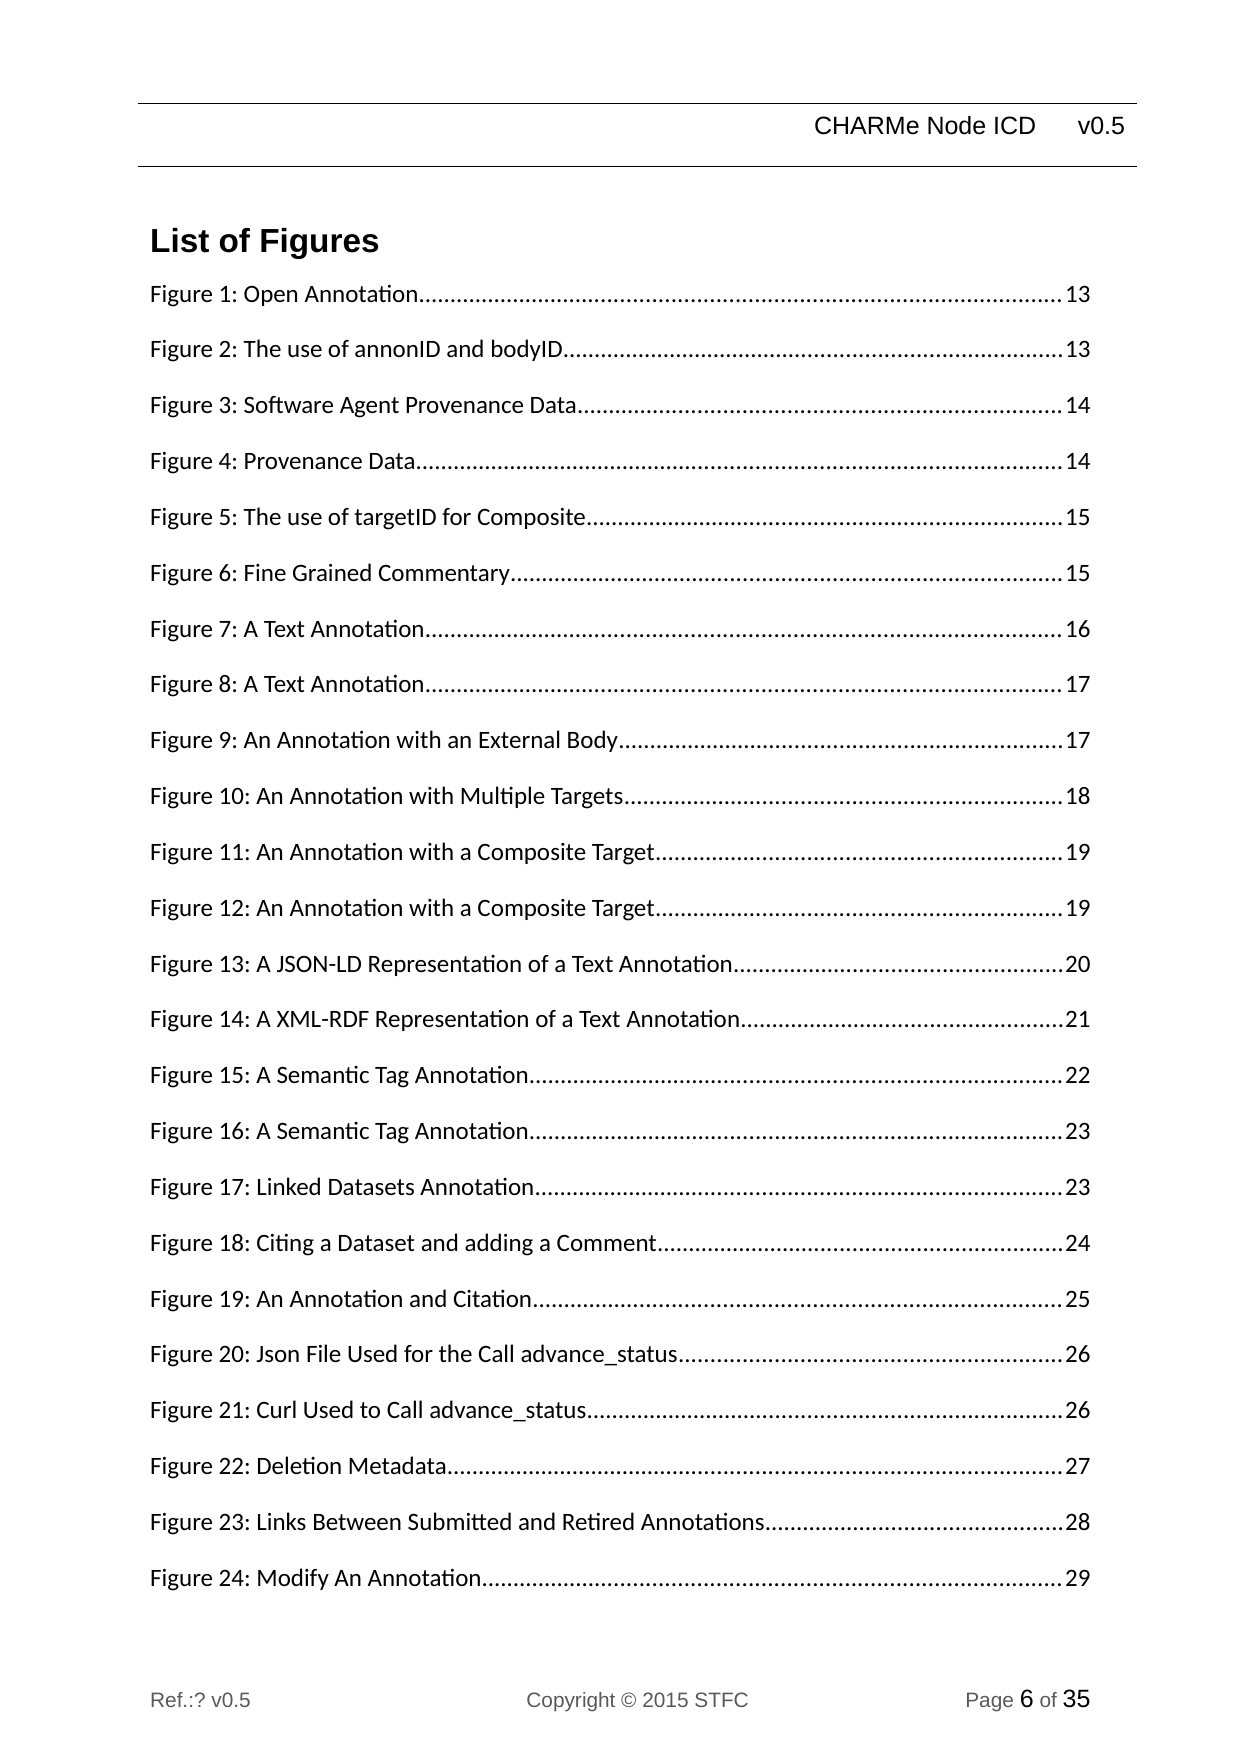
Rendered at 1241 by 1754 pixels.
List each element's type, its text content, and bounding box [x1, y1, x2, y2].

text Figure 20: Json File Used for the Call advance_status 26 [150, 1338, 1090, 1369]
text Figure 16: A Semantic Tag Annotation 23 [150, 1115, 1090, 1146]
text Figure 4: Provenance Data 14 [150, 445, 1090, 476]
text Figure 14: A XML-RDF Representation of a Text Annotation 21 [150, 1003, 1090, 1034]
text Figure 3: Software Agent Provenance Data 14 [150, 389, 1090, 420]
text Figure 2: The use of annonID and bodyID 13 [150, 333, 1090, 364]
text Figure 6: Fine Grained Commentary 15 [150, 557, 1090, 587]
text Figure 19: An Annotation and Citation 25 [150, 1283, 1090, 1313]
text Figure 24: Modify An Annotation 29 [150, 1562, 1090, 1592]
text Figure 7: A Text Annotation 16 [150, 613, 1090, 643]
text Figure 23: Links Between Submitted and Retired Annotations 28 [150, 1506, 1090, 1537]
text Figure 1: Open Annotation 13 [150, 278, 1090, 308]
text Figure 5: The use of targetID for Composite 15 [150, 501, 1090, 532]
text Figure 10: An Annotation with Multiple Targets 18 [150, 780, 1090, 811]
text Figure 13: A JSON-LD Representation of a Text Annotation 20 [150, 948, 1090, 978]
text Figure 11: An Annotation with a Composite Target 19 [150, 836, 1090, 867]
text Figure 15: A Semantic Tag Annotation 22 [150, 1059, 1090, 1090]
text Figure 9: An Annotation with an External Body 17 [150, 724, 1090, 755]
text Figure 18: Citing a Dataset and adding a Comment 24 [150, 1227, 1090, 1257]
subtitle List of Figures [150, 221, 1090, 259]
text Figure 21: Curl Used to Call advance_status 26 [150, 1394, 1090, 1425]
text Figure 8: A Text Annotation 17 [150, 668, 1090, 699]
text Figure 12: An Annotation with a Composite Target 19 [150, 892, 1090, 922]
text Figure 17: Linked Datasets Annotation 23 [150, 1171, 1090, 1202]
text Figure 22: Deletion Metadata 27 [150, 1450, 1090, 1481]
